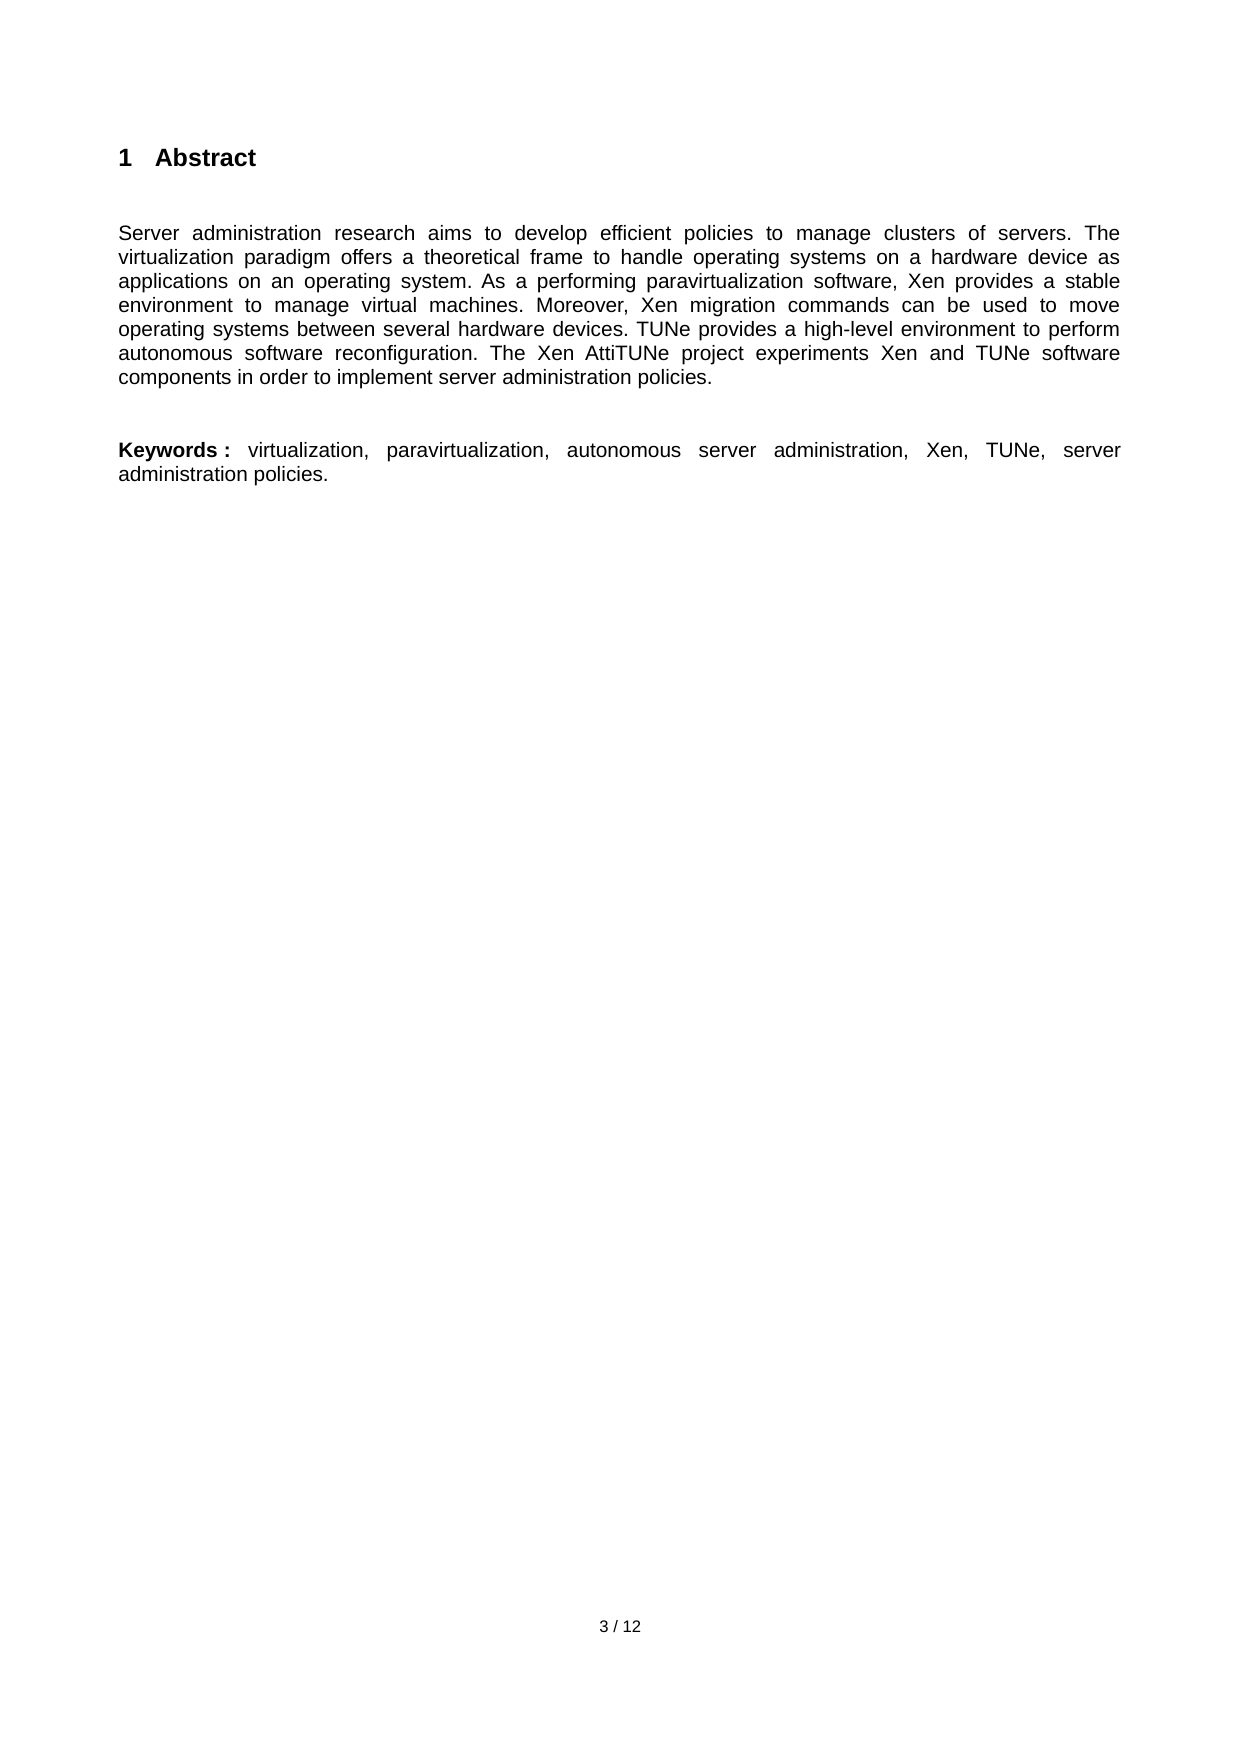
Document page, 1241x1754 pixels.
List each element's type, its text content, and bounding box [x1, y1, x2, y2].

text Server administration research aims to develop efficient policies to manage clusters of servers. The virtualization paradigm offers a theoretical frame to handle operating systems on a hardware device as applications on an operating system. As a performing paravirtualization software, Xen provides a stable environment to manage virtual machines. Moreover, Xen migration commands can be used to move operating systems between several hardware devices. TUNe provides a high-level environment to perform autonomous software reconfiguration. The Xen AttiTUNe project experiments Xen and TUNe software components in order to implement server administration policies. [118, 221, 1122, 388]
subtitle Abstract [118, 143, 1122, 172]
text Keywords : virtualization, paravirtualization, autonomous server administration, Xen, TUNe, server administration policies. [118, 437, 1122, 485]
